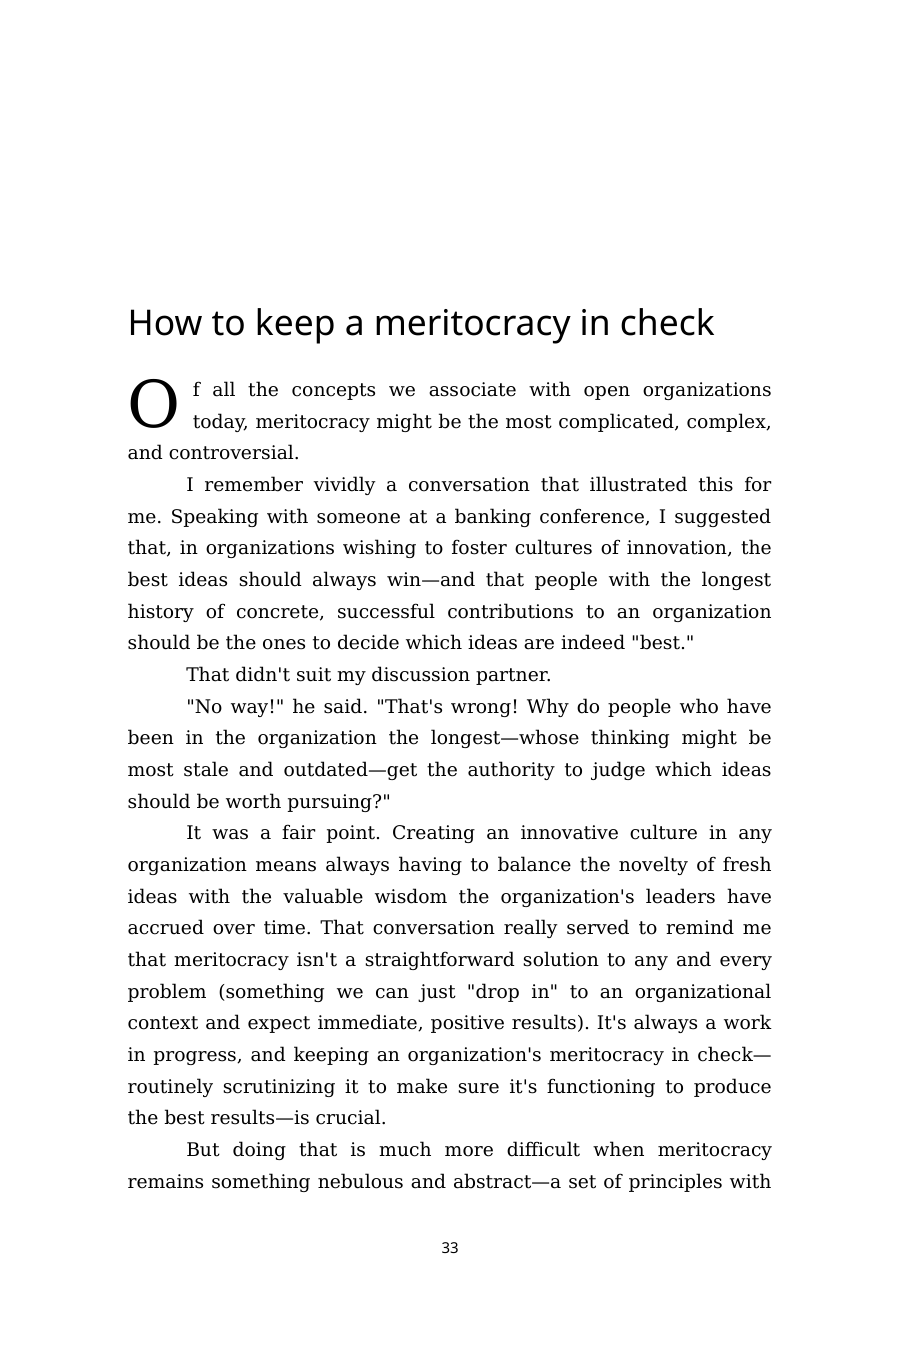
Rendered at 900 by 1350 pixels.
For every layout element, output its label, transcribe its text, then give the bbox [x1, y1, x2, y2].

text That didn't suit my discussion partner. [127, 664, 772, 686]
text I remember vividly a conversation that illustrated this for me. Speaking with someone at a banking conference, I suggested that, in organizations wishing to foster cultures of innovation, the best ideas should always win—and that people with the longest history of concrete, successful contributions to an organization should be the ones to decide which ideas are indeed "best." [127, 474, 772, 654]
text It was a fair point. Creating an innovative culture in any organization means always having to balance the novelty of fresh ideas with the valuable wisdom the organization's leaders have accrued over time. That conversation really served to remind me that meritocracy isn't a straightforward solution to any and every problem (something we can just "drop in" to an organizational context and expect immediate, positive results). It's always a work in progress, and keeping an organization's meritocracy in check—routinely scrutinizing it to make sure it's functioning to produce the best results—is crucial. [127, 822, 772, 1129]
text But doing that is much more difficult when meritocracy remains something nebulous and abstract—a set of principles with [127, 1139, 772, 1193]
subtitle How to keep a meritocracy in check [127, 298, 772, 344]
text "No way!" he said. "That's wrong! Why do people who have been in the organization the longest—whose thinking might be most stale and outdated—get the authority to judge which ideas should be worth pursuing?" [127, 696, 772, 813]
text Of all the concepts we associate with open organizations today, meritocracy might be the most complicated, complex, and controversial. [127, 379, 772, 464]
